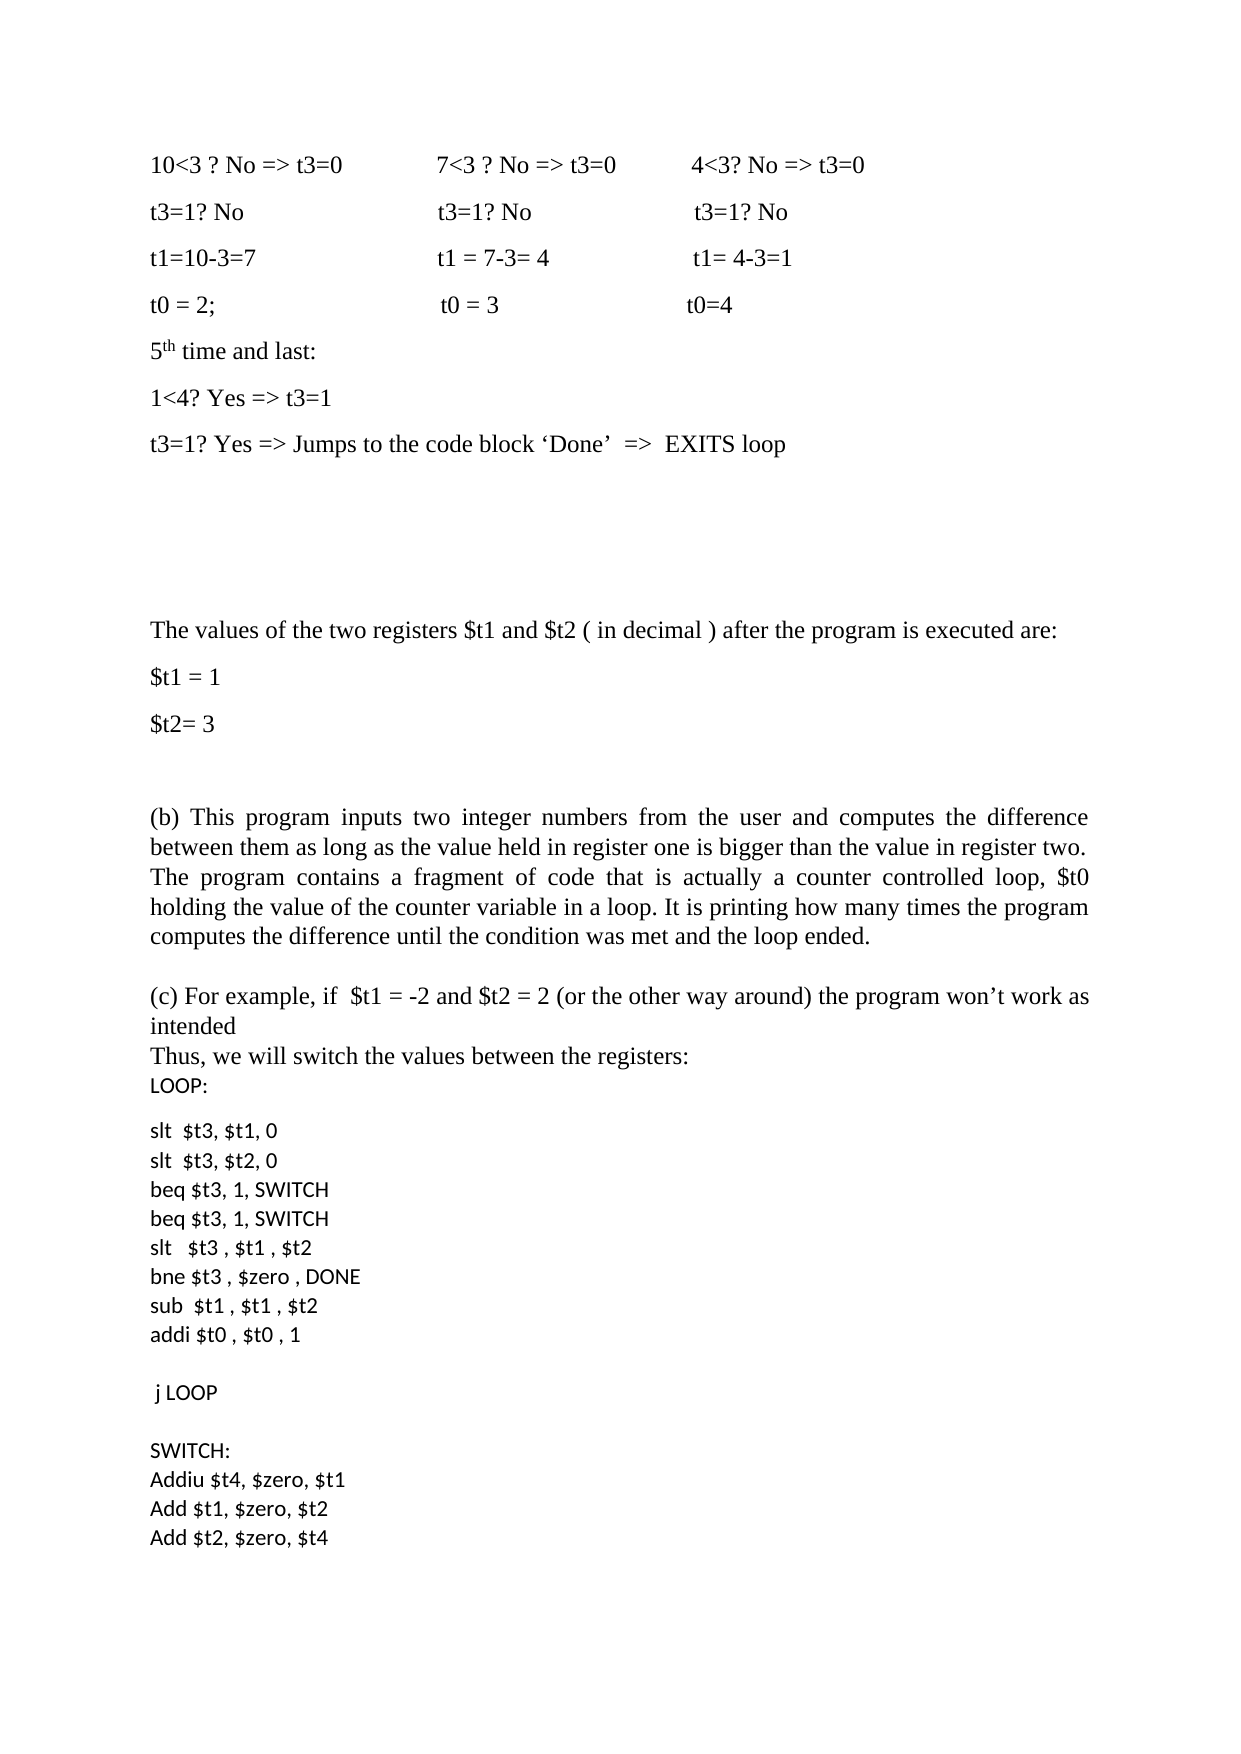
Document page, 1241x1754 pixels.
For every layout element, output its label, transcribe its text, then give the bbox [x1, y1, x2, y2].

text bne $t3 , $zero , DONE [150, 1262, 1090, 1290]
text sub $t1 , $t1 , $t2 [150, 1291, 1090, 1319]
text SWITCH: [150, 1436, 1090, 1464]
text addi $t0 , $t0 , 1 [150, 1320, 1090, 1348]
text Thus, we will switch the values between the registers: [150, 1041, 1090, 1070]
text Addiu $t4, $zero, $t1 [150, 1465, 1090, 1493]
text slt $t3, $t1, 0 [150, 1117, 1090, 1145]
text $t1 = 1 [150, 662, 1090, 691]
text 10<3 ? No => t3=0 7<3 ? No => t3=0 4<3? No => t3=0 [150, 150, 1090, 179]
text slt $t3, $t2, 0 [150, 1146, 1090, 1174]
text beq $t3, 1, SWITCH [150, 1175, 1090, 1203]
text t1=10-3=7 t1 = 7-3= 4 t1= 4-3=1 [150, 243, 1090, 272]
text beq $t3, 1, SWITCH [150, 1204, 1090, 1232]
text (b) This program inputs two integer numbers from the user and computes the difference between them as long as the value held in register one is bigger than the value in register two. [150, 802, 1090, 861]
text slt $t3 , $t1 , $t2 [150, 1233, 1090, 1261]
text t3=1? Yes => Jumps to the code block ‘Done’ => EXITS loop [150, 429, 1090, 458]
text (c) For example, if $t1 = -2 and $t2 = 2 (or the other way around) the program won’t work as intended [150, 981, 1090, 1040]
text t0 = 2; t0 = 3 t0=4 [150, 290, 1090, 318]
text t3=1? No t3=1? No t3=1? No [150, 197, 1090, 225]
text LOOP: [150, 1071, 1090, 1099]
text Add $t2, $zero, $t4 [150, 1523, 1090, 1552]
text 5th time and last: [150, 336, 1090, 365]
text The program contains a fragment of code that is actually a counter controlled loop, $t0 holding the value of the counter variable in a loop. It is printing how many times the program computes the difference until the condition was met and the loop ended. [150, 862, 1090, 950]
text $t2= 3 [150, 709, 1090, 737]
text Add $t1, $zero, $t2 [150, 1494, 1090, 1522]
text 1<4? Yes => t3=1 [150, 383, 1090, 412]
text j LOOP [150, 1378, 1090, 1406]
text The values of the two registers $t1 and $t2 ( in decimal ) after the program is executed are: [150, 616, 1090, 644]
